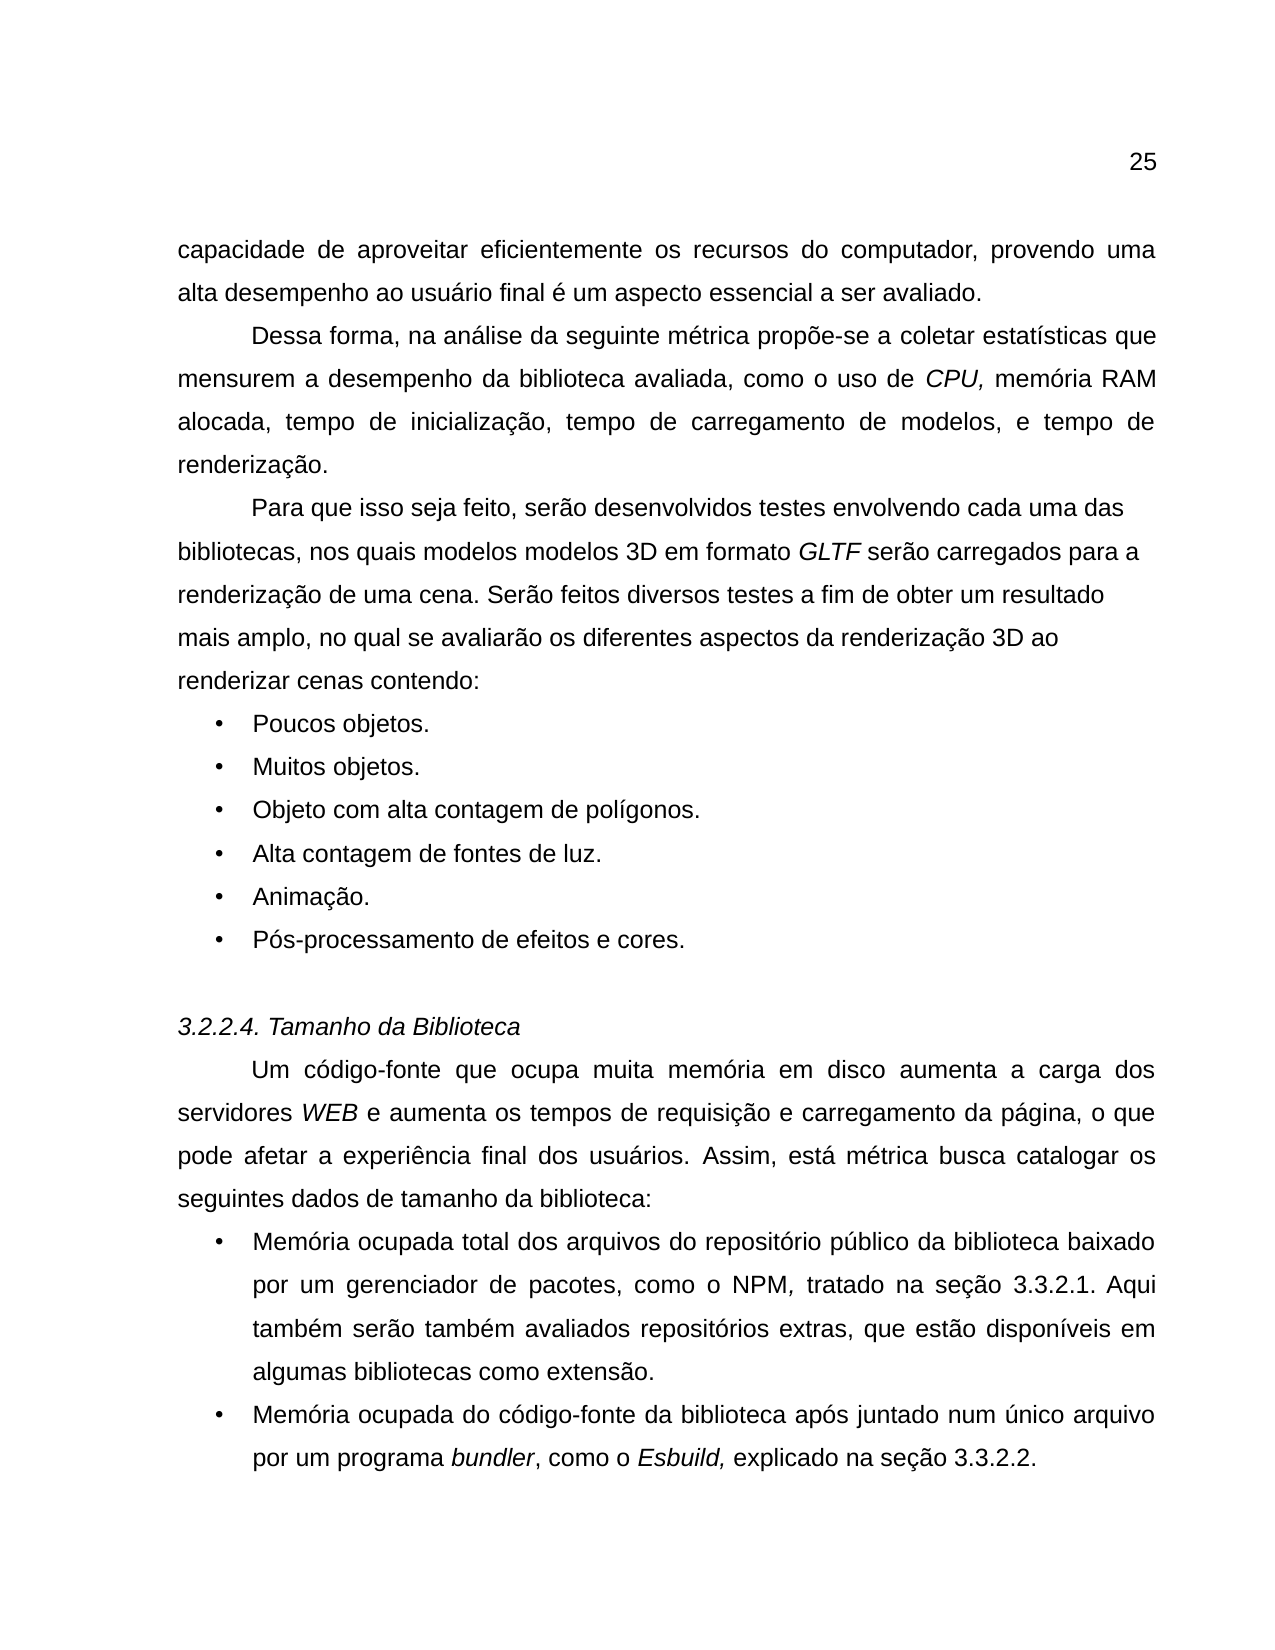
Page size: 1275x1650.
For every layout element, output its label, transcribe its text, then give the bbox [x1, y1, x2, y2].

subtitle 3.2.2.4. Tamanho da Biblioteca [177, 1012, 1157, 1040]
list Pós-processamento de efeitos e cores. [215, 925, 1157, 954]
text Dessa forma, na análise da seguinte métrica propõe-se a coletar estatísticas que mensurem a desempenho da biblioteca avaliada, como o uso de CPU, memória RAM alocada, tempo de inicialização, tempo de carregamento de modelos, e tempo de renderização. [177, 321, 1157, 479]
list Objeto com alta contagem de polígonos. [215, 796, 1157, 824]
text Para que isso seja feito, serão desenvolvidos testes envolvendo cada uma das bibliotecas, nos quais modelos modelos 3D em formato GLTF serão carregados para a renderização de uma cena. Serão feitos diversos testes a fim de obter um resultado mais amplo, no qual se avaliarão os diferentes aspectos da renderização 3D ao renderizar cenas contendo: [177, 493, 1157, 695]
list Animação. [215, 882, 1157, 911]
text Um código-fonte que ocupa muita memória em disco aumenta a carga dos servidores WEB e aumenta os tempos de requisição e carregamento da página, o que pode afetar a experiência final dos usuários. Assim, está métrica busca catalogar os seguintes dados de tamanho da biblioteca: [177, 1055, 1157, 1213]
list Memória ocupada do código-fonte da biblioteca após juntado num único arquivo por um programa bundler, como o Esbuild, explicado na seção 3.3.2.2. [215, 1400, 1157, 1472]
list Poucos objetos. [215, 709, 1157, 738]
text capacidade de aproveitar eficientemente os recursos do computador, provendo uma alta desempenho ao usuário final é um aspecto essencial a ser avaliado. [177, 235, 1157, 307]
list Muitos objetos. [215, 752, 1157, 781]
list Memória ocupada total dos arquivos do repositório público da biblioteca baixado por um gerenciador de pacotes, como o NPM, tratado na seção 3.3.2.1. Aqui também serão também avaliados repositórios extras, que estão disponíveis em algumas bibliotecas como extensão. [215, 1227, 1157, 1385]
list Alta contagem de fontes de luz. [215, 839, 1157, 868]
